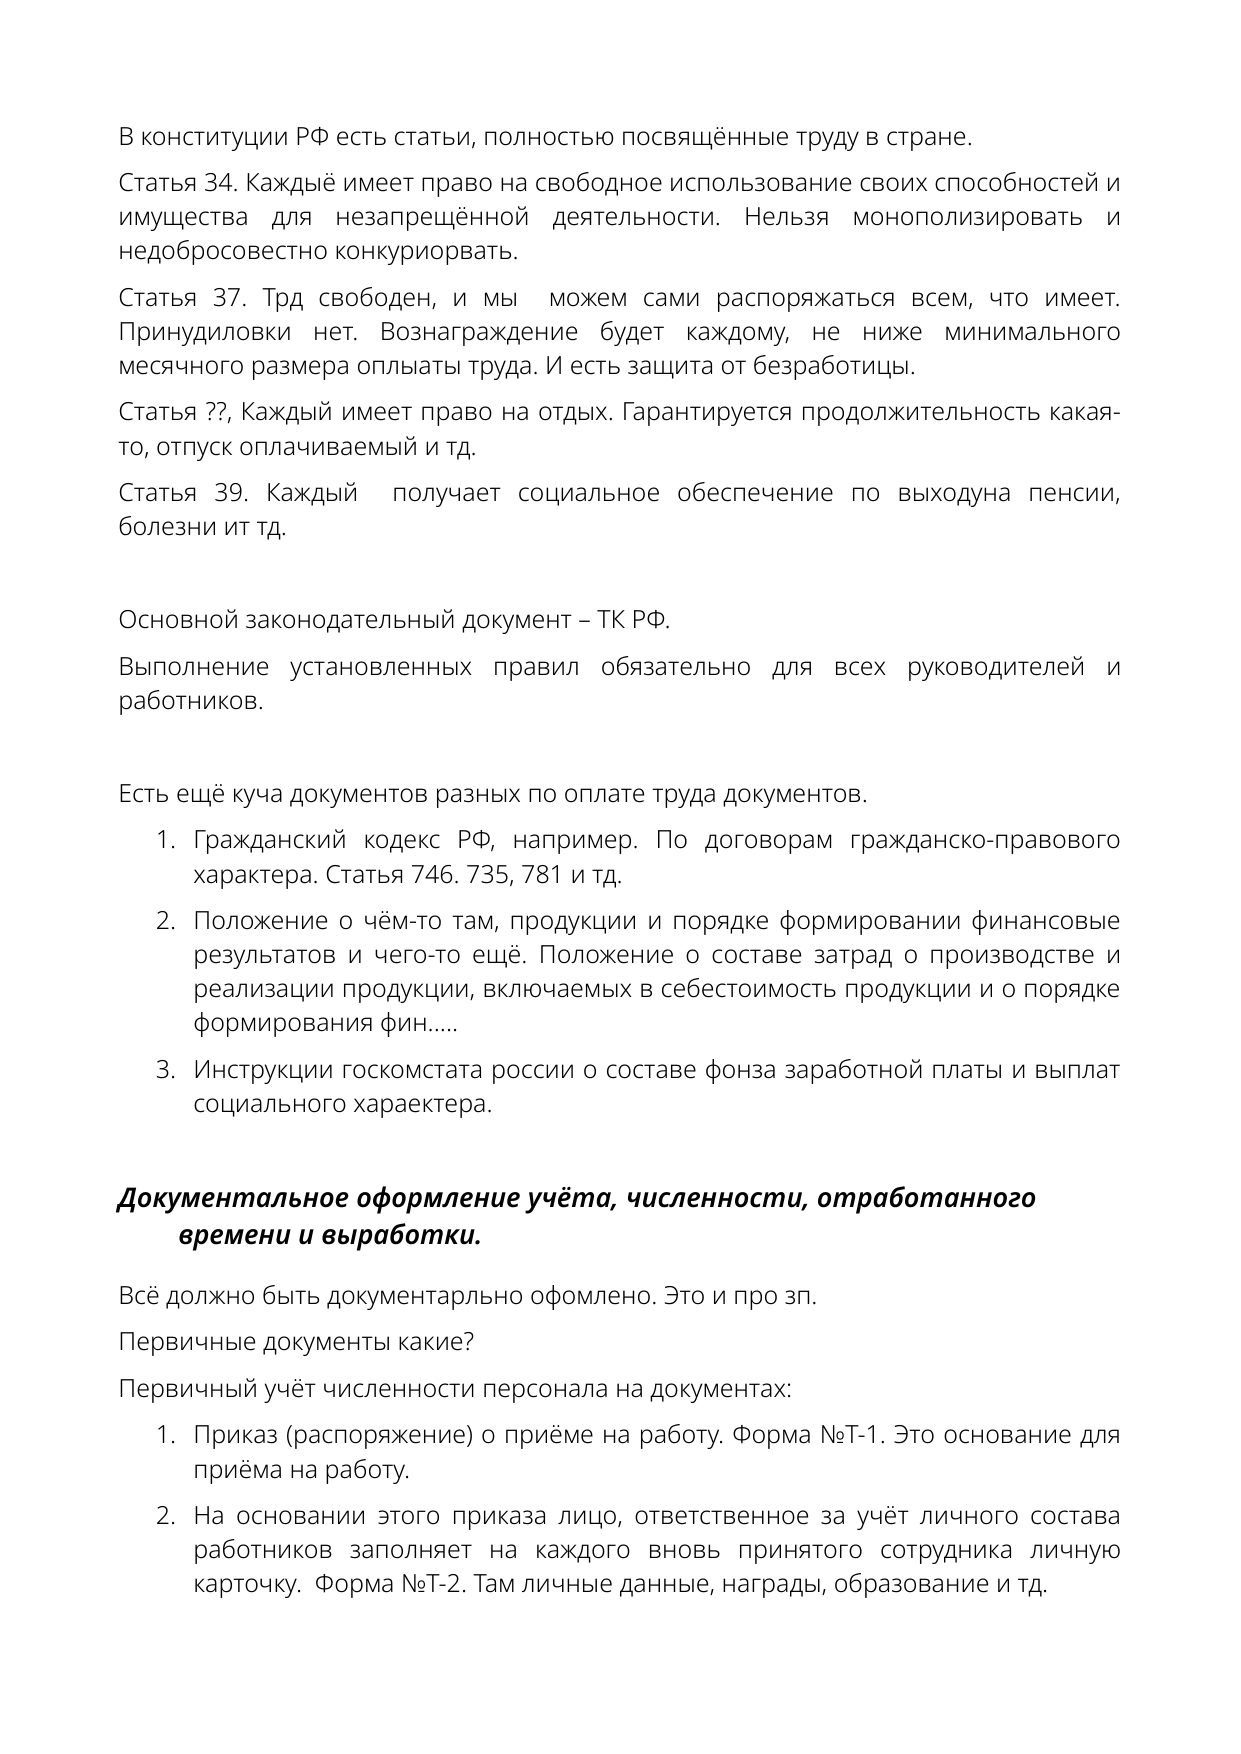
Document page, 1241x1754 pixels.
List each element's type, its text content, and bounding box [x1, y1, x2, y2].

text Всё должно быть документарльно офомлено. Это и про зп. [118, 1277, 1122, 1312]
text Первичный учёт численности персонала на документах: [118, 1371, 1122, 1405]
text Выполнение установленных правил обязательно для всех руководителей и работников. [118, 648, 1122, 717]
subtitle Документальное оформление учёта, численности, отработанного времени и выработки. [118, 1179, 1122, 1252]
list Инструкции госкомстата россии о составе фонза заработной платы и выплат социального хараектера. [156, 1052, 1122, 1120]
text Есть ещё куча документов разных по оплате труда документов. [118, 776, 1122, 810]
text В конституции РФ есть статьи, полностью посвящённые труду в стране. [118, 118, 1122, 152]
list Приказ (распоряжение) о приёме на работу. Форма №Т-1. Это основание для приёма на работу. [156, 1417, 1122, 1485]
text Статья ??, Каждый имеет право на отдых. Гарантируется продолжительность какая-то, отпуск оплачиваемый и тд. [118, 394, 1122, 462]
list Положение о чём-то там, продукции и порядке формировании финансовые результатов и чего-то ещё. Положение о составе затрад о производстве и реализации продукции, включаемых в себестоимость продукции и о порядке формирования фин..... [156, 903, 1122, 1039]
text Основной законодательный документ – ТК РФ. [118, 602, 1122, 636]
list Гражданский кодекс РФ, например. По договорам гражданско-правового характера. Статья 746. 735, 781 и тд. [156, 822, 1122, 890]
text Статья 37. Трд свободен, и мы можем сами распоряжаться всем, что имеет. Принудиловки нет. Вознаграждение будет каждому, не ниже минимального месячного размера оплыаты труда. И есть защита от безработицы. [118, 279, 1122, 382]
list На основании этого приказа лицо, ответственное за учёт личного состава работников заполняет на каждого вновь принятого сотрудника личную карточку. Форма №Т-2. Там личные данные, награды, образование и тд. [156, 1498, 1122, 1600]
text Первичные документы какие? [118, 1324, 1122, 1358]
text Статья 39. Каждый получает социальное обеспечение по выходуна пенсии, болезни ит тд. [118, 475, 1122, 543]
text Статья 34. Каждыё имеет право на свободное использование своих способностей и имущества для незапрещённой деятельности. Нельзя монополизировать и недобросовестно конкуриорвать. [118, 165, 1122, 267]
